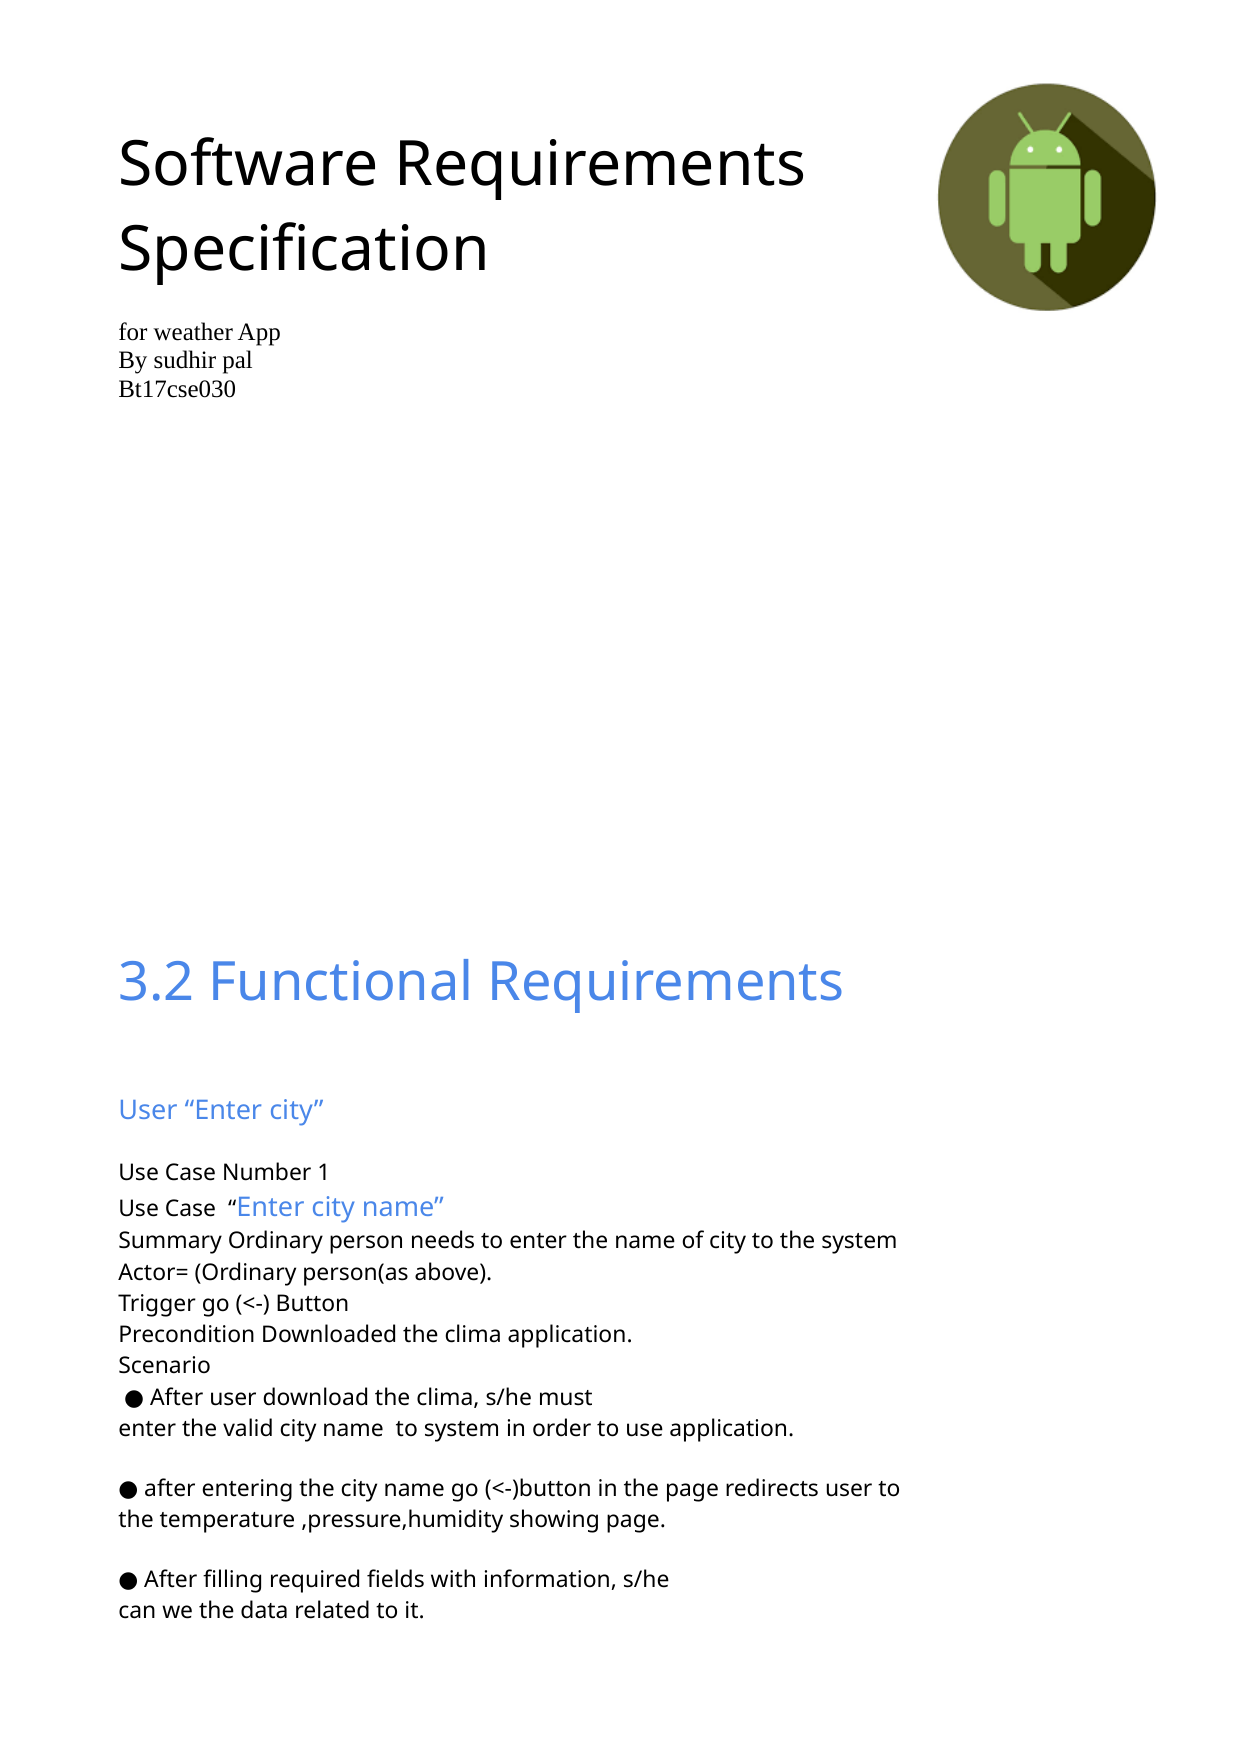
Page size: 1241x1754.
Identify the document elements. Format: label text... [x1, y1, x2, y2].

text the temperature ,pressure,humidity showing page. [118, 1503, 1122, 1534]
text User “Enter city” [118, 1090, 1122, 1127]
text Precondition Downloaded the clima application. [118, 1318, 1122, 1349]
text Use Case “Enter city name” [118, 1187, 1122, 1224]
text Use Case Number 1 [118, 1156, 1122, 1187]
text ● After user download the clima, s/he must [118, 1380, 1122, 1412]
text Summary Ordinary person needs to enter the name of city to the system [118, 1224, 1122, 1255]
text Actor= (Ordinary person(as above). [118, 1255, 1122, 1287]
text ● after entering the city name go (<-)button in the page redirects user to [118, 1472, 1122, 1503]
text enter the valid city name to system in order to use application. [118, 1412, 1122, 1443]
text Scenario [118, 1349, 1122, 1380]
text ● After filling required fields with information, s/he [118, 1563, 1122, 1594]
picture [866, 70, 1228, 322]
text 3.2 Functional Requirements [118, 943, 1122, 1017]
text Trigger go (<-) Button [118, 1287, 1122, 1318]
text can we the data related to it. [118, 1594, 1122, 1625]
